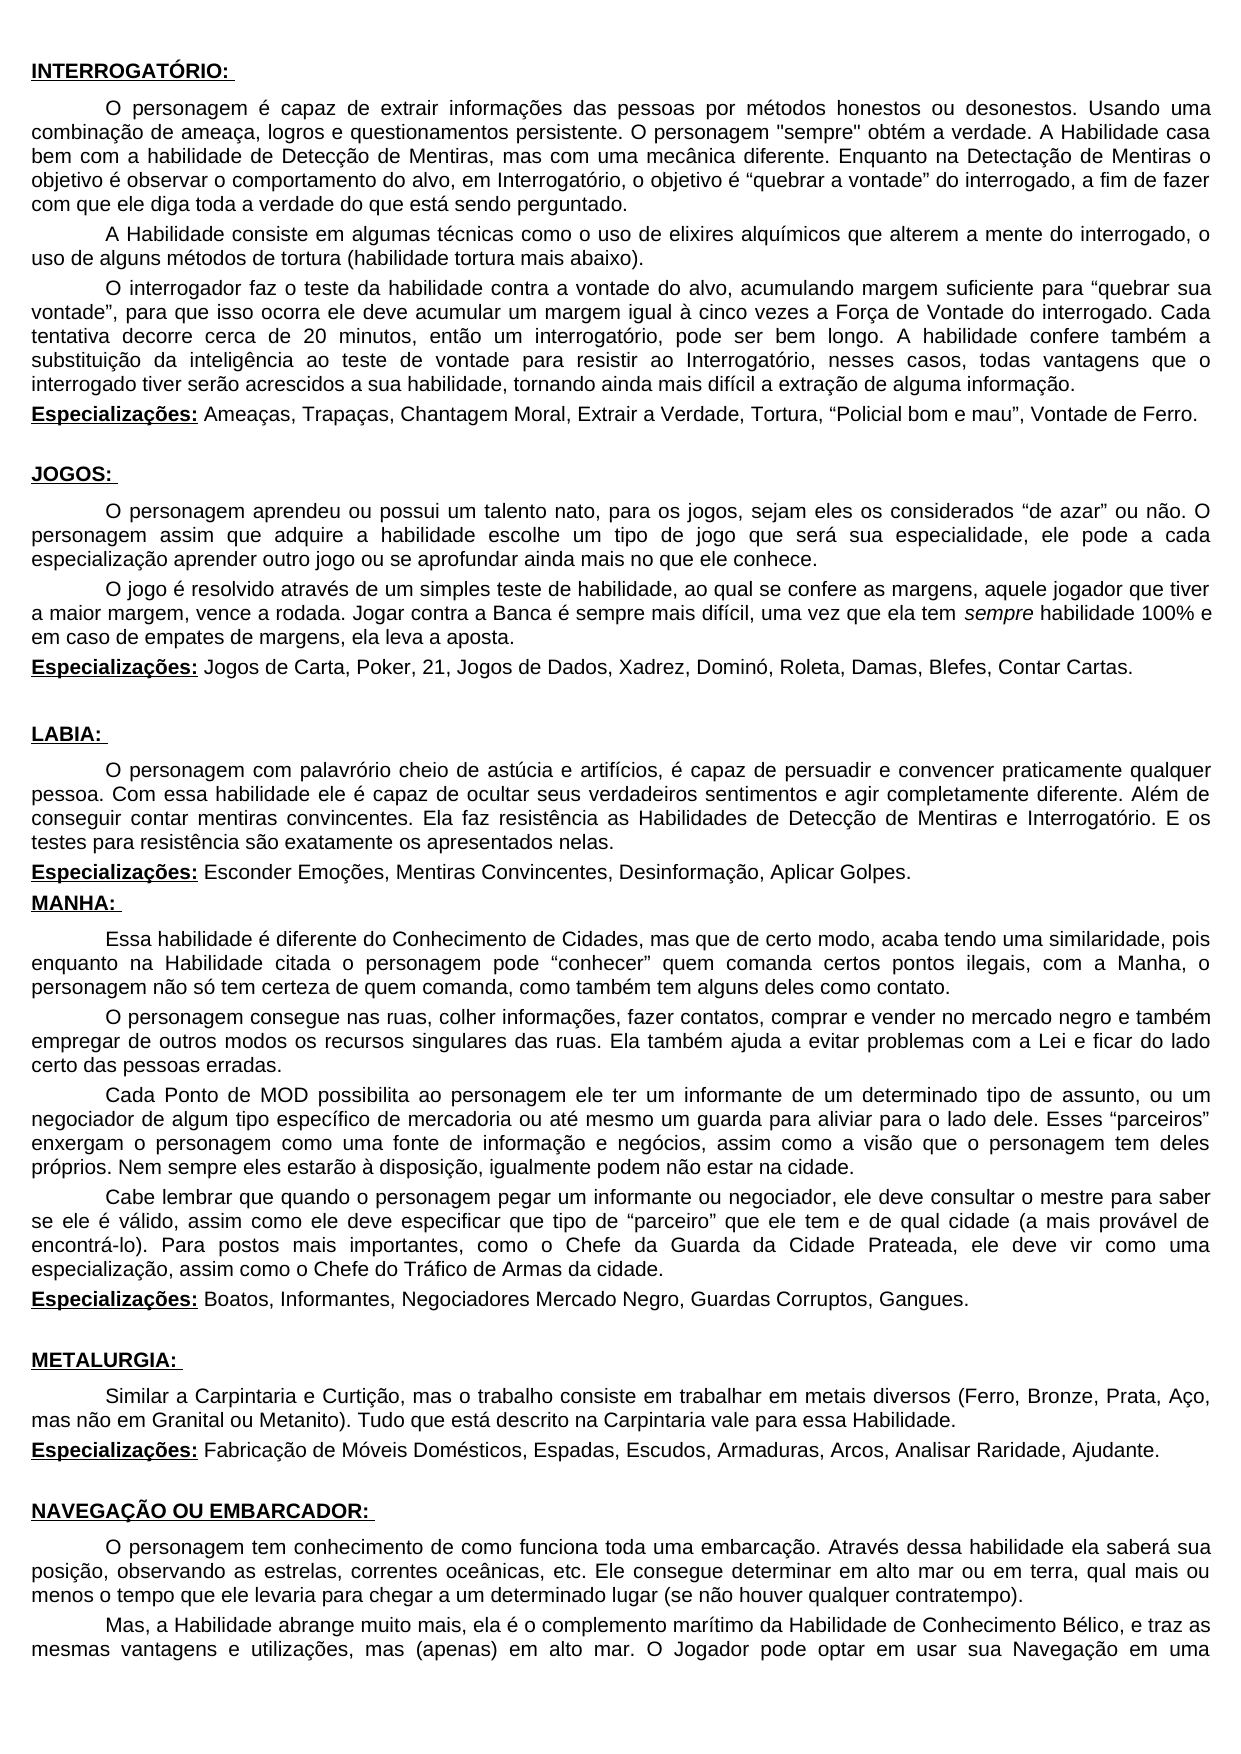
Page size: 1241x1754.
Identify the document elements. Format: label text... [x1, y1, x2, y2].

text NAVEGAÇÃO OU EMBARCADOR: [31, 1499, 1212, 1523]
text O personagem com palavrório cheio de astúcia e artifícios, é capaz de persuadir e convencer praticamente qualquer pessoa. Com essa habilidade ele é capaz de ocultar seus verdadeiros sentimentos e agir completamente diferente. Além de conseguir contar mentiras convincentes. Ela faz resistência as Habilidades de Detecção de Mentiras e Interrogatório. E os testes para resistência são exatamente os apresentados nelas. [31, 758, 1212, 854]
text Cabe lembrar que quando o personagem pegar um informante ou negociador, ele deve consultar o mestre para saber se ele é válido, assim como ele deve especificar que tipo de “parceiro” que ele tem e de qual cidade (a mais provável de encontrá-lo). Para postos mais importantes, como o Chefe da Guarda da Cidade Prateada, ele deve vir como uma especialização, assim como o Chefe do Tráfico de Armas da cidade. [31, 1185, 1212, 1281]
text Mas, a Habilidade abrange muito mais, ela é o complemento marítimo da Habilidade de Conhecimento Bélico, e traz as mesmas vantagens e utilizações, mas (apenas) em alto mar. O Jogador pode optar em usar sua Navegação em uma [31, 1613, 1212, 1661]
text Essa habilidade é diferente do Conhecimento de Cidades, mas que de certo modo, acaba tendo uma similaridade, pois enquanto na Habilidade citada o personagem pode “conhecer” quem comanda certos pontos ilegais, com a Manha, o personagem não só tem certeza de quem comanda, como também tem alguns deles como contato. [31, 927, 1212, 999]
text INTERROGATÓRIO: [31, 59, 1212, 83]
text O jogo é resolvido através de um simples teste de habilidade, ao qual se confere as margens, aquele jogador que tiver a maior margem, vence a rodada. Jogar contra a Banca é sempre mais difícil, uma vez que ela tem sempre habilidade 100% e em caso de empates de margens, ela leva a aposta. [31, 577, 1212, 649]
text Similar a Carpintaria e Curtição, mas o trabalho consiste em trabalhar em metais diversos (Ferro, Bronze, Prata, Aço, mas não em Granital ou Metanito). Tudo que está descrito na Carpintaria vale para essa Habilidade. [31, 1384, 1212, 1432]
text O personagem aprendeu ou possui um talento nato, para os jogos, sejam eles os considerados “de azar” ou não. O personagem assim que adquire a habilidade escolhe um tipo de jogo que será sua especialidade, ele pode a cada especialização aprender outro jogo ou se aprofundar ainda mais no que ele conhece. [31, 499, 1212, 571]
text O personagem tem conhecimento de como funciona toda uma embarcação. Através dessa habilidade ela saberá sua posição, observando as estrelas, correntes oceânicas, etc. Ele consegue determinar em alto mar ou em terra, qual mais ou menos o tempo que ele levaria para chegar a um determinado lugar (se não houver qualquer contratempo). [31, 1535, 1212, 1607]
text Especializações: Jogos de Carta, Poker, 21, Jogos de Dados, Xadrez, Dominó, Roleta, Damas, Blefes, Contar Cartas. [31, 655, 1212, 679]
text JOGOS: [31, 462, 1212, 486]
text Especializações: Boatos, Informantes, Negociadores Mercado Negro, Guardas Corruptos, Gangues. [31, 1287, 1212, 1311]
text LABIA: [31, 722, 1212, 746]
text Especializações: Esconder Emoções, Mentiras Convincentes, Desinformação, Aplicar Golpes. [31, 860, 1212, 884]
text MANHA: [31, 890, 1212, 914]
text O interrogador faz o teste da habilidade contra a vontade do alvo, acumulando margem suficiente para “quebrar sua vontade”, para que isso ocorra ele deve acumular um margem igual à cinco vezes a Força de Vontade do interrogado. Cada tentativa decorre cerca de 20 minutos, então um interrogatório, pode ser bem longo. A habilidade confere também a substituição da inteligência ao teste de vontade para resistir ao Interrogatório, nesses casos, todas vantagens que o interrogado tiver serão acrescidos a sua habilidade, tornando ainda mais difícil a extração de alguma informação. [31, 276, 1212, 396]
text O personagem consegue nas ruas, colher informações, fazer contatos, comprar e vender no mercado negro e também empregar de outros modos os recursos singulares das ruas. Ela também ajuda a evitar problemas com a Lei e ficar do lado certo das pessoas erradas. [31, 1005, 1212, 1077]
text Cada Ponto de MOD possibilita ao personagem ele ter um informante de um determinado tipo de assunto, ou um negociador de algum tipo específico de mercadoria ou até mesmo um guarda para aliviar para o lado dele. Esses “parceiros” enxergam o personagem como uma fonte de informação e negócios, assim como a visão que o personagem tem deles próprios. Nem sempre eles estarão à disposição, igualmente podem não estar na cidade. [31, 1083, 1212, 1179]
text Especializações: Fabricação de Móveis Domésticos, Espadas, Escudos, Armaduras, Arcos, Analisar Raridade, Ajudante. [31, 1438, 1212, 1462]
text A Habilidade consiste em algumas técnicas como o uso de elixires alquímicos que alterem a mente do interrogado, o uso de alguns métodos de tortura (habilidade tortura mais abaixo). [31, 222, 1212, 269]
text Especializações: Ameaças, Trapaças, Chantagem Moral, Extrair a Verdade, Tortura, “Policial bom e mau”, Vontade de Ferro. [31, 402, 1212, 426]
text O personagem é capaz de extrair informações das pessoas por métodos honestos ou desonestos. Usando uma combinação de ameaça, logros e questionamentos persistente. O personagem "sempre" obtém a verdade. A Habilidade casa bem com a habilidade de Detecção de Mentiras, mas com uma mecânica diferente. Enquanto na Detectação de Mentiras o objetivo é observar o comportamento do alvo, em Interrogatório, o objetivo é “quebrar a vontade” do interrogado, a fim de fazer com que ele diga toda a verdade do que está sendo perguntado. [31, 96, 1212, 215]
text METALURGIA: [31, 1348, 1212, 1372]
